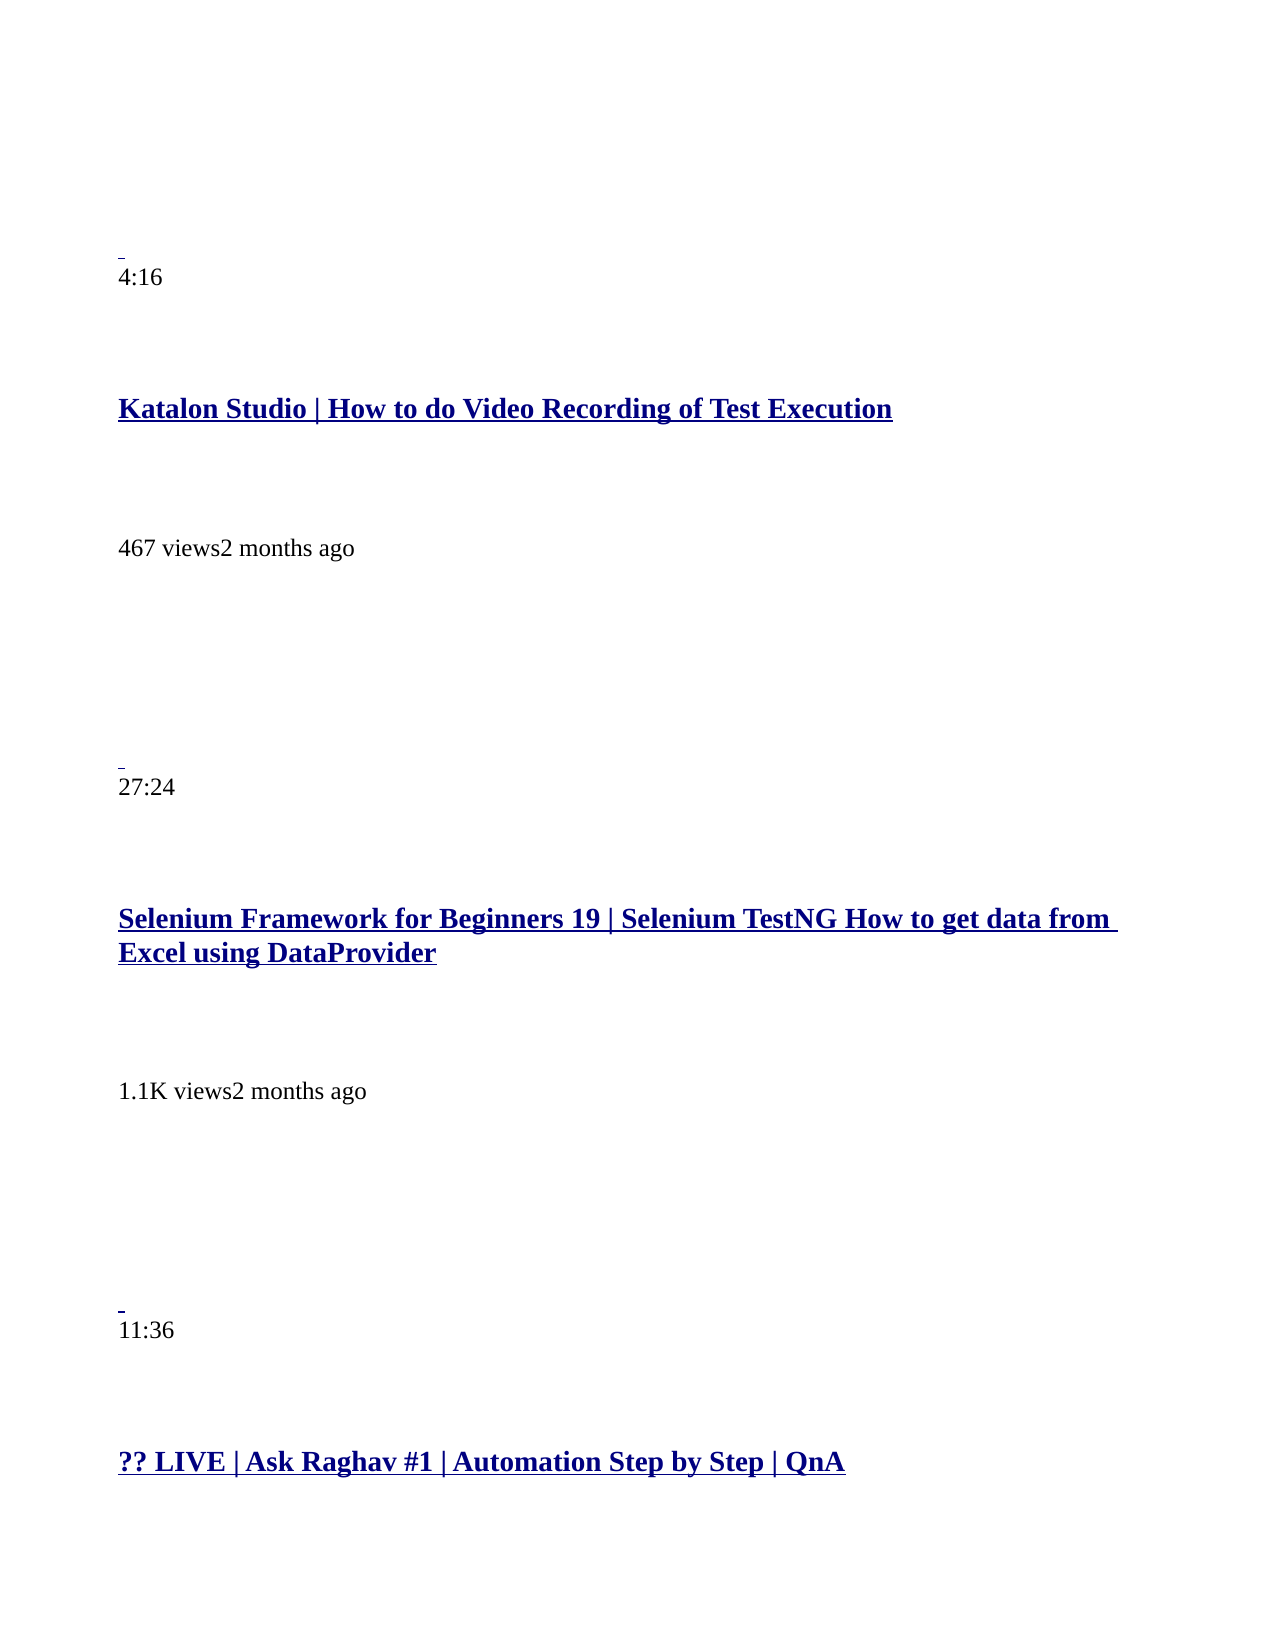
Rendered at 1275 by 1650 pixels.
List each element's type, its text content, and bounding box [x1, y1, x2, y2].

text 1.1K views2 months ago [118, 1076, 1157, 1105]
text 4:16 [118, 262, 1157, 291]
text 27:24 [118, 772, 1157, 800]
subtitle Selenium Framework for Beginners 19 | Selenium TestNG How to get data from Excel using DataProvider [118, 901, 1157, 968]
text 11:36 [118, 1315, 1157, 1344]
subtitle Katalon Studio | How to do Video Recording of Test Execution [118, 391, 1157, 425]
subtitle ?? LIVE | Ask Raghav #1 | Automation Step by Step | QnA [118, 1444, 1157, 1478]
text 467 views2 months ago [118, 533, 1157, 561]
